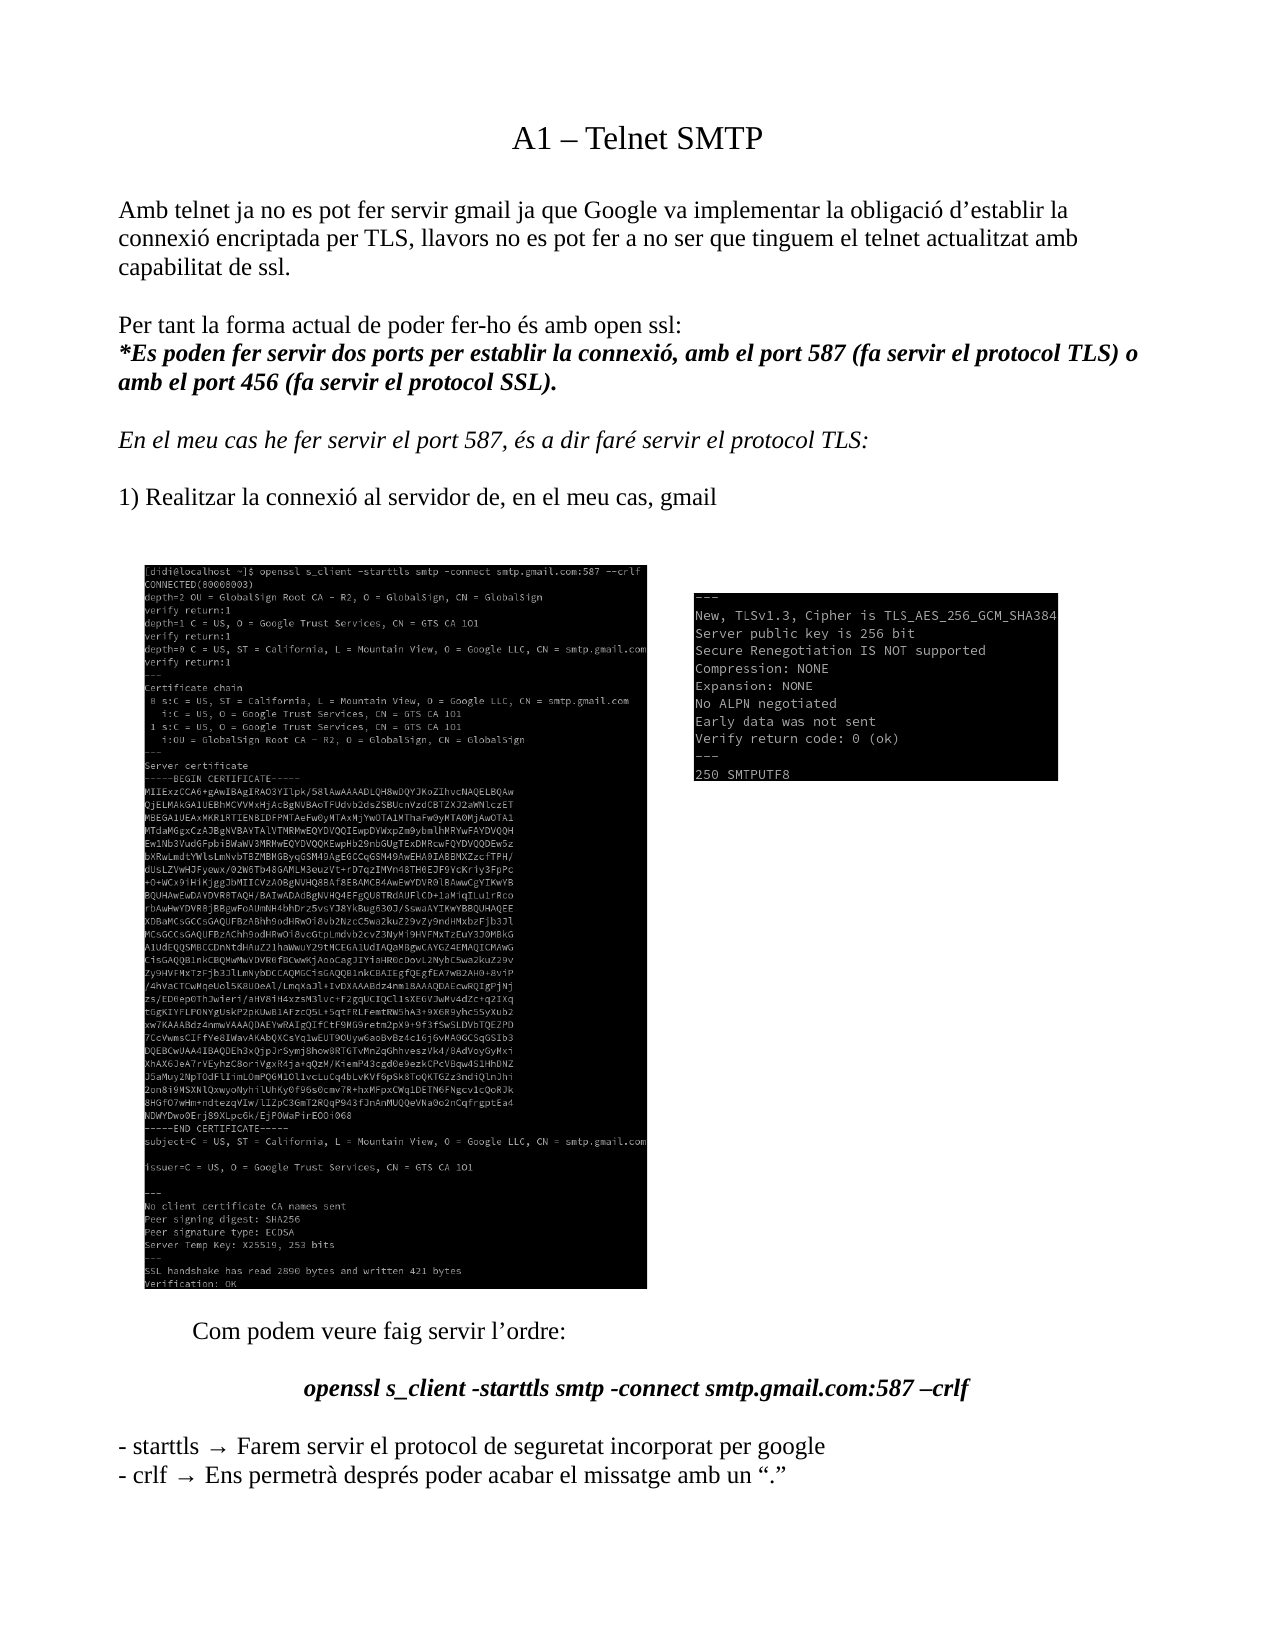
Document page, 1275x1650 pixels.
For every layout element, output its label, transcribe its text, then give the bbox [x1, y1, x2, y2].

picture [693, 593, 1059, 781]
picture [144, 565, 648, 1289]
text - starttls → Farem servir el protocol de seguretat incorporat per google [118, 1431, 1157, 1460]
text A1 – Telnet SMTP [118, 118, 1157, 156]
text Amb telnet ja no es pot fer servir gmail ja que Google va implementar la obligació d’establir la connexió encriptada per TLS, llavors no es pot fer a no ser que tinguem el telnet actualitzat amb capabilitat de ssl. [118, 195, 1157, 281]
text 1) Realitzar la connexió al servidor de, en el meu cas, gmail [118, 482, 1157, 511]
text En el meu cas he fer servir el port 587, és a dir faré servir el protocol TLS: [118, 425, 1157, 453]
text Com podem veure faig servir l’ordre: [118, 1316, 1157, 1345]
text Per tant la forma actual de poder fer-ho és amb open ssl: [118, 310, 1157, 338]
text *Es poden fer servir dos ports per establir la connexió, amb el port 587 (fa servir el protocol TLS) o amb el port 456 (fa servir el protocol SSL). [118, 338, 1157, 396]
text - crlf → Ens permetrà després poder acabar el missatge amb un “.” [118, 1460, 1157, 1488]
text openssl s_client -starttls smtp -connect smtp.gmail.com:587 –crlf [118, 1373, 1157, 1402]
